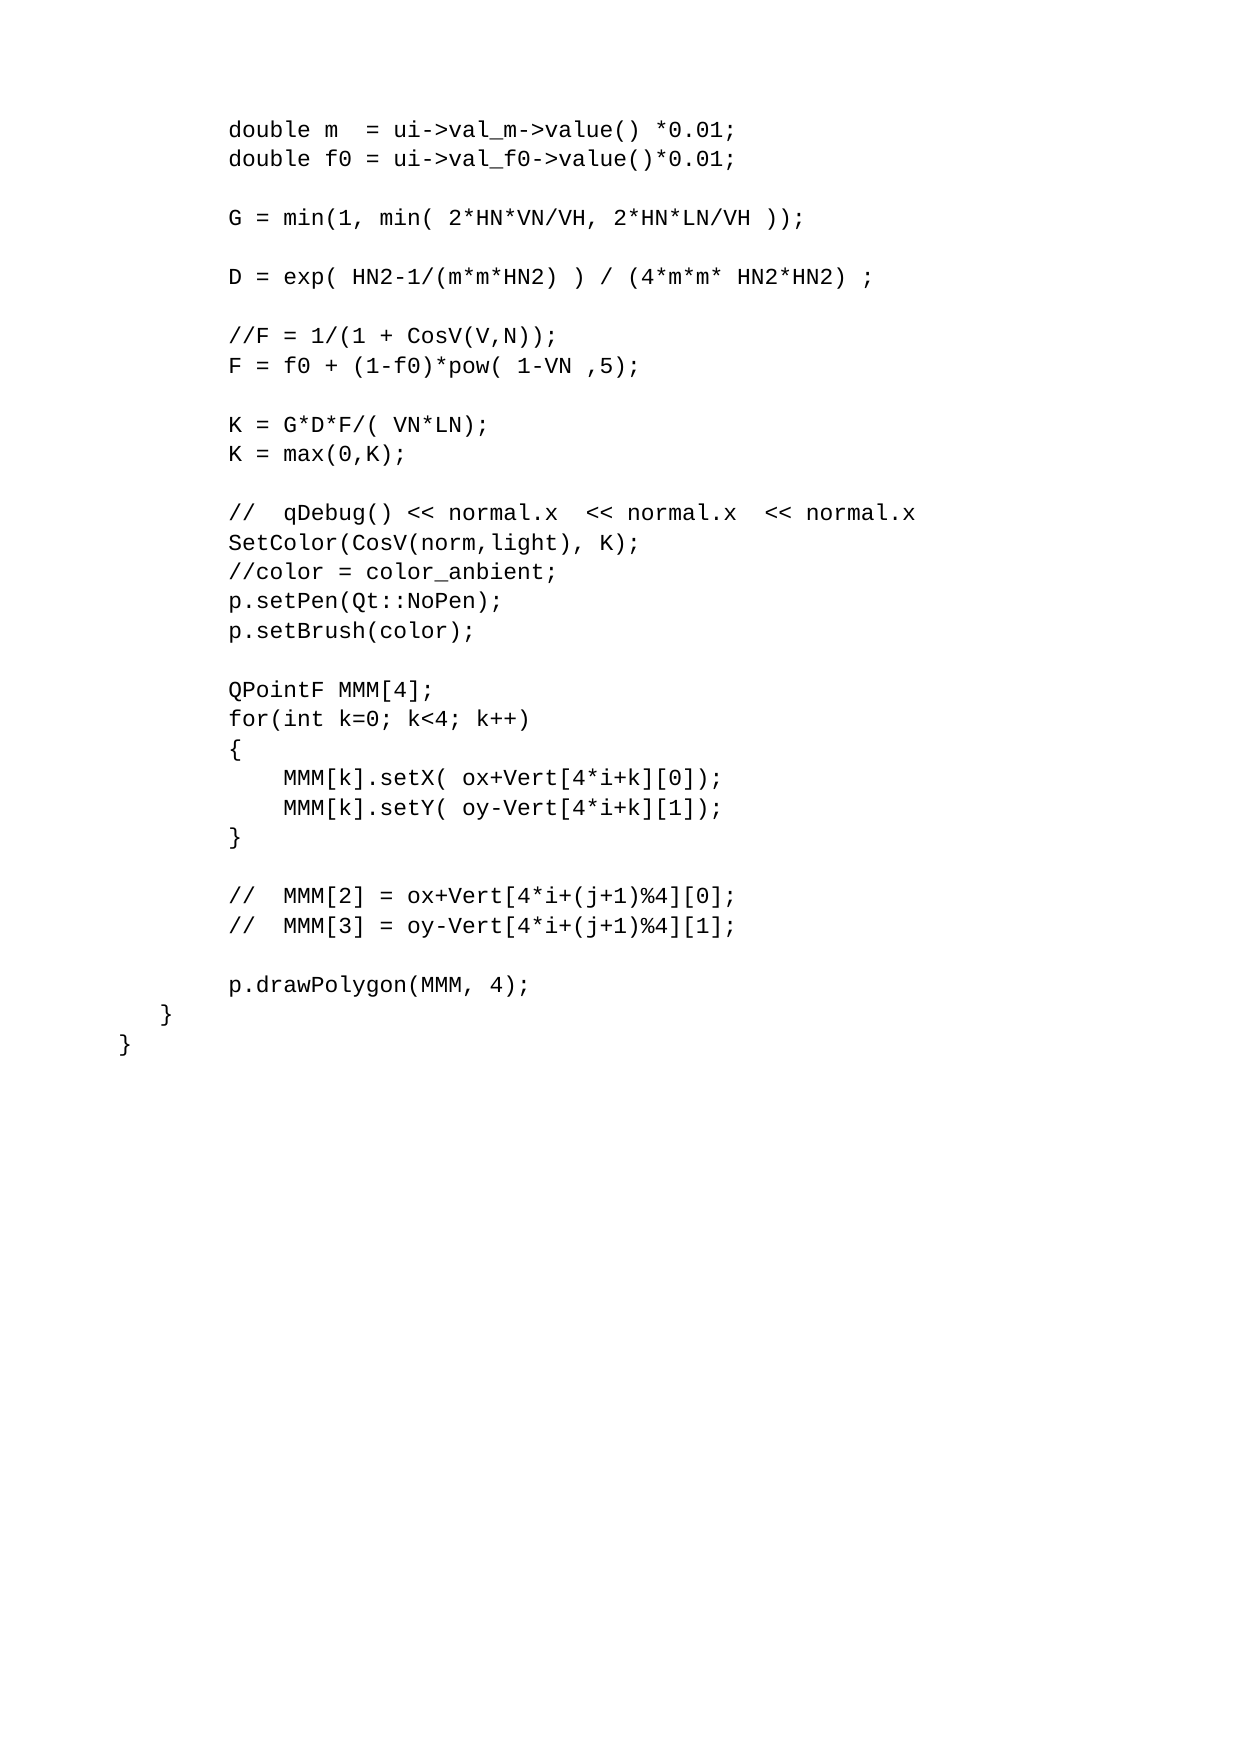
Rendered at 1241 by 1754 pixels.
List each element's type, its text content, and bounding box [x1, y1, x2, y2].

text MMM[k].setY( oy-Vert[4*i+k][1]); [118, 796, 1122, 822]
text //color = color_anbient; [118, 560, 1122, 586]
text QPointF MMM[4]; [118, 678, 1122, 704]
text double f0 = ui->val_f0->value()*0.01; [118, 148, 1122, 173]
text G = min(1, min( 2*HN*VN/VH, 2*HN*LN/VH )); [118, 207, 1122, 232]
text K = max(0,K); [118, 442, 1122, 468]
text // qDebug() << normal.x << normal.x << normal.x [118, 501, 1122, 527]
text double m = ui->val_m->value() *0.01; [118, 118, 1122, 144]
text { [118, 737, 1122, 763]
text F = f0 + (1-f0)*pow( 1-VN ,5); [118, 354, 1122, 380]
text for(int k=0; k<4; k++) [118, 708, 1122, 734]
text p.drawPolygon(MMM, 4); [118, 973, 1122, 999]
text //F = 1/(1 + CosV(V,N)); [118, 324, 1122, 350]
text // MMM[2] = ox+Vert[4*i+(j+1)%4][0]; [118, 884, 1122, 911]
text } [118, 1002, 1122, 1028]
text K = G*D*F/( VN*LN); [118, 413, 1122, 439]
text MMM[k].setX( ox+Vert[4*i+k][0]); [118, 767, 1122, 793]
text } [118, 826, 1122, 852]
text // MMM[3] = oy-Vert[4*i+(j+1)%4][1]; [118, 914, 1122, 940]
text p.setBrush(color); [118, 619, 1122, 645]
text } [118, 1032, 1122, 1058]
text SetColor(CosV(norm,light), K); [118, 531, 1122, 557]
text p.setPen(Qt::NoPen); [118, 590, 1122, 616]
text D = exp( HN2-1/(m*m*HN2) ) / (4*m*m* HN2*HN2) ; [118, 266, 1122, 291]
